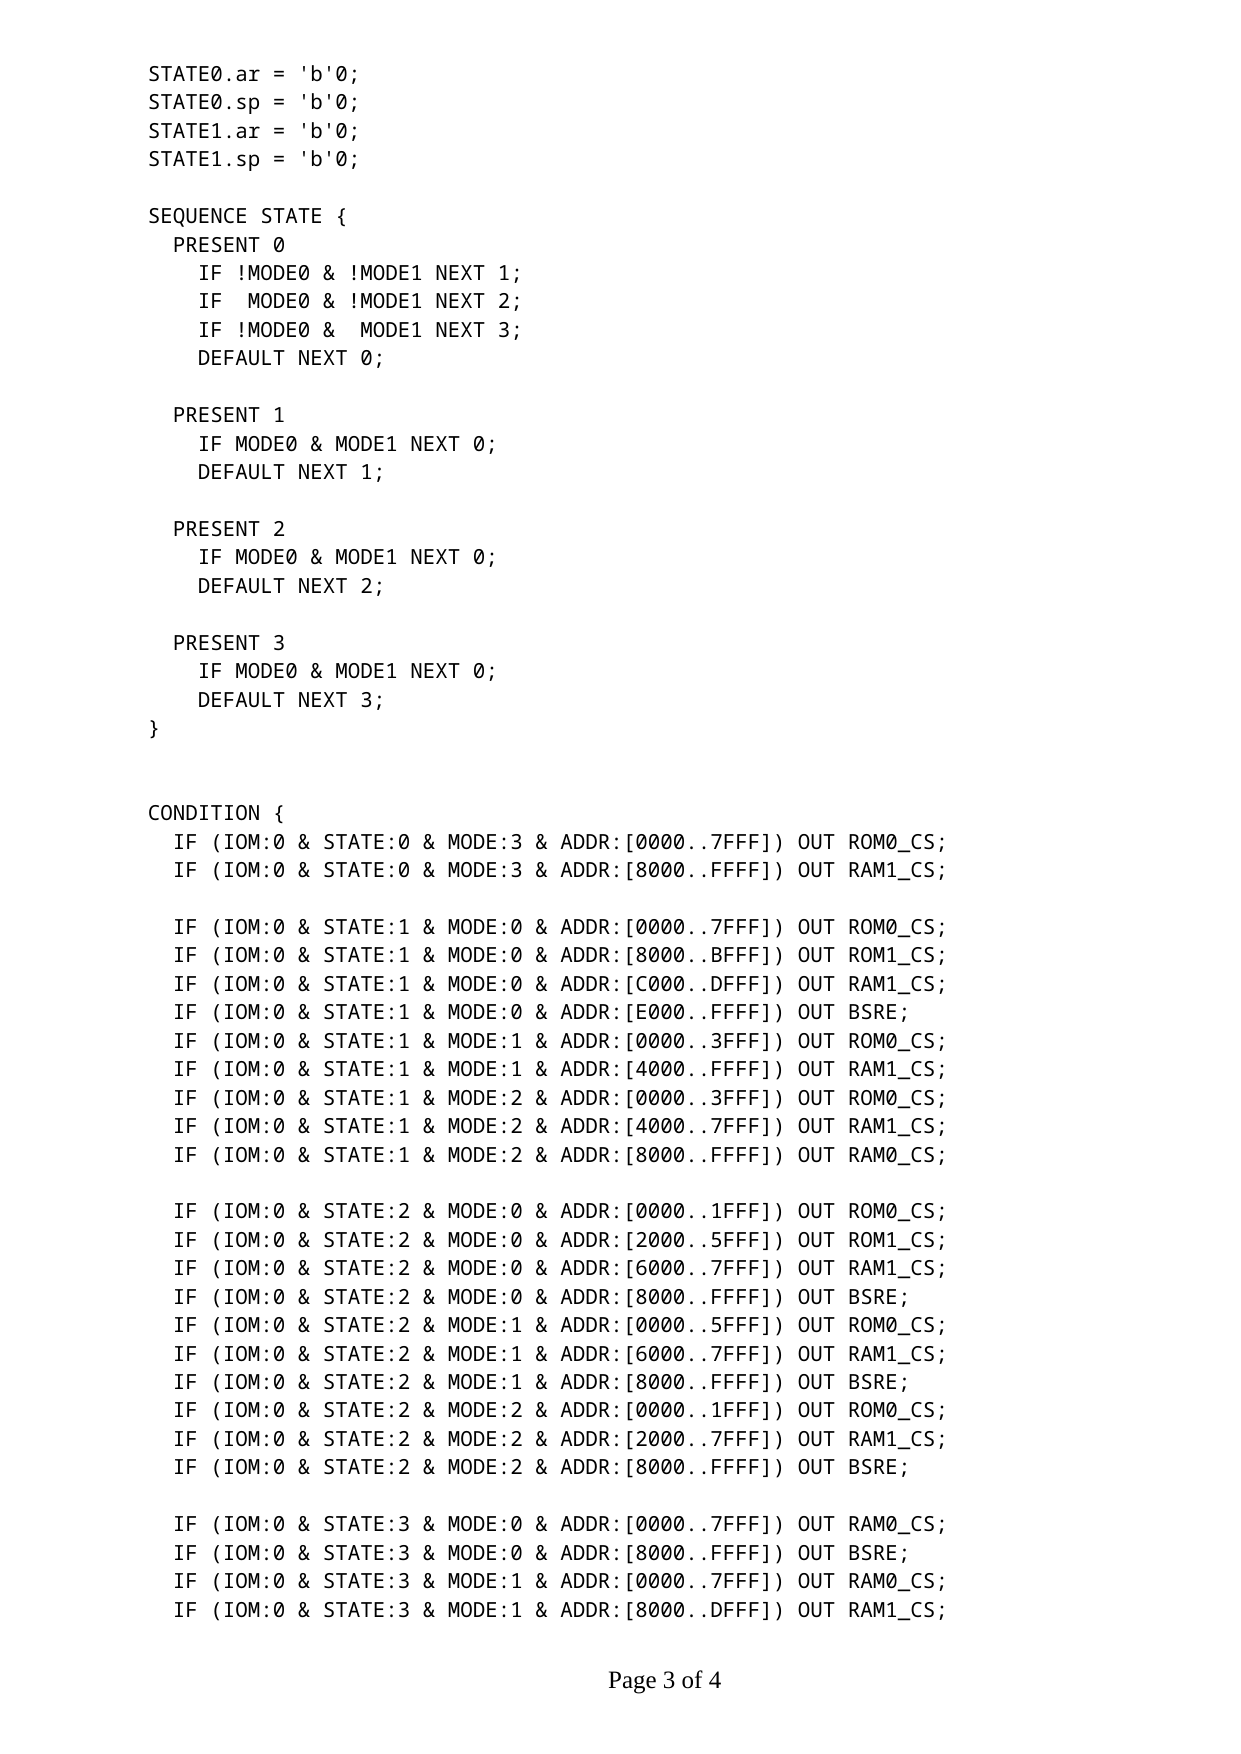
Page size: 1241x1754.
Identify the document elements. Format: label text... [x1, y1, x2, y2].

text STATE1.ar = 'b'0; [148, 116, 1181, 144]
text IF (IOM:0 & STATE:2 & MODE:0 & ADDR:[6000..7FFF]) OUT RAM1_CS; [148, 1253, 1181, 1282]
text IF (IOM:0 & STATE:1 & MODE:0 & ADDR:[8000..BFFF]) OUT ROM1_CS; [148, 941, 1181, 969]
text PRESENT 3 [148, 628, 1181, 656]
text IF (IOM:0 & STATE:1 & MODE:2 & ADDR:[0000..3FFF]) OUT ROM0_CS; [148, 1083, 1181, 1111]
text IF (IOM:0 & STATE:2 & MODE:1 & ADDR:[6000..7FFF]) OUT RAM1_CS; [148, 1339, 1181, 1367]
text PRESENT 2 [148, 514, 1181, 542]
text IF (IOM:0 & STATE:3 & MODE:0 & ADDR:[8000..FFFF]) OUT BSRE; [148, 1538, 1181, 1566]
text IF (IOM:0 & STATE:2 & MODE:0 & ADDR:[8000..FFFF]) OUT BSRE; [148, 1282, 1181, 1310]
text IF (IOM:0 & STATE:1 & MODE:1 & ADDR:[4000..FFFF]) OUT RAM1_CS; [148, 1054, 1181, 1083]
text IF (IOM:0 & STATE:3 & MODE:1 & ADDR:[8000..DFFF]) OUT RAM1_CS; [148, 1595, 1181, 1623]
text IF (IOM:0 & STATE:2 & MODE:2 & ADDR:[2000..7FFF]) OUT RAM1_CS; [148, 1424, 1181, 1452]
text STATE1.sp = 'b'0; [148, 144, 1181, 173]
text DEFAULT NEXT 0; [148, 343, 1181, 372]
text IF (IOM:0 & STATE:3 & MODE:1 & ADDR:[0000..7FFF]) OUT RAM0_CS; [148, 1566, 1181, 1595]
text CONDITION { [148, 798, 1181, 827]
text IF MODE0 & MODE1 NEXT 0; [148, 656, 1181, 685]
text IF (IOM:0 & STATE:0 & MODE:3 & ADDR:[0000..7FFF]) OUT ROM0_CS; [148, 827, 1181, 855]
text STATE0.ar = 'b'0; [148, 59, 1181, 87]
text IF (IOM:0 & STATE:1 & MODE:2 & ADDR:[8000..FFFF]) OUT RAM0_CS; [148, 1140, 1181, 1168]
text PRESENT 1 [148, 400, 1181, 429]
text SEQUENCE STATE { [148, 201, 1181, 230]
text IF !MODE0 & !MODE1 NEXT 1; [148, 258, 1181, 287]
text IF (IOM:0 & STATE:0 & MODE:3 & ADDR:[8000..FFFF]) OUT RAM1_CS; [148, 855, 1181, 884]
text DEFAULT NEXT 3; [148, 685, 1181, 713]
text PRESENT 0 [148, 230, 1181, 258]
text IF !MODE0 & MODE1 NEXT 3; [148, 315, 1181, 343]
text IF (IOM:0 & STATE:3 & MODE:0 & ADDR:[0000..7FFF]) OUT RAM0_CS; [148, 1509, 1181, 1538]
text IF (IOM:0 & STATE:2 & MODE:2 & ADDR:[0000..1FFF]) OUT ROM0_CS; [148, 1396, 1181, 1424]
text IF MODE0 & MODE1 NEXT 0; [148, 429, 1181, 457]
text IF MODE0 & !MODE1 NEXT 2; [148, 287, 1181, 315]
text IF (IOM:0 & STATE:1 & MODE:0 & ADDR:[0000..7FFF]) OUT ROM0_CS; [148, 912, 1181, 941]
text DEFAULT NEXT 2; [148, 571, 1181, 599]
text IF (IOM:0 & STATE:2 & MODE:0 & ADDR:[2000..5FFF]) OUT ROM1_CS; [148, 1225, 1181, 1253]
text IF MODE0 & MODE1 NEXT 0; [148, 542, 1181, 571]
text IF (IOM:0 & STATE:1 & MODE:0 & ADDR:[E000..FFFF]) OUT BSRE; [148, 997, 1181, 1026]
text } [148, 713, 1181, 742]
text STATE0.sp = 'b'0; [148, 87, 1181, 116]
text IF (IOM:0 & STATE:2 & MODE:1 & ADDR:[8000..FFFF]) OUT BSRE; [148, 1367, 1181, 1396]
text IF (IOM:0 & STATE:2 & MODE:0 & ADDR:[0000..1FFF]) OUT ROM0_CS; [148, 1197, 1181, 1225]
text IF (IOM:0 & STATE:1 & MODE:2 & ADDR:[4000..7FFF]) OUT RAM1_CS; [148, 1111, 1181, 1140]
text IF (IOM:0 & STATE:2 & MODE:1 & ADDR:[0000..5FFF]) OUT ROM0_CS; [148, 1310, 1181, 1339]
text IF (IOM:0 & STATE:2 & MODE:2 & ADDR:[8000..FFFF]) OUT BSRE; [148, 1452, 1181, 1481]
text IF (IOM:0 & STATE:1 & MODE:1 & ADDR:[0000..3FFF]) OUT ROM0_CS; [148, 1026, 1181, 1054]
text IF (IOM:0 & STATE:1 & MODE:0 & ADDR:[C000..DFFF]) OUT RAM1_CS; [148, 969, 1181, 997]
text DEFAULT NEXT 1; [148, 457, 1181, 486]
